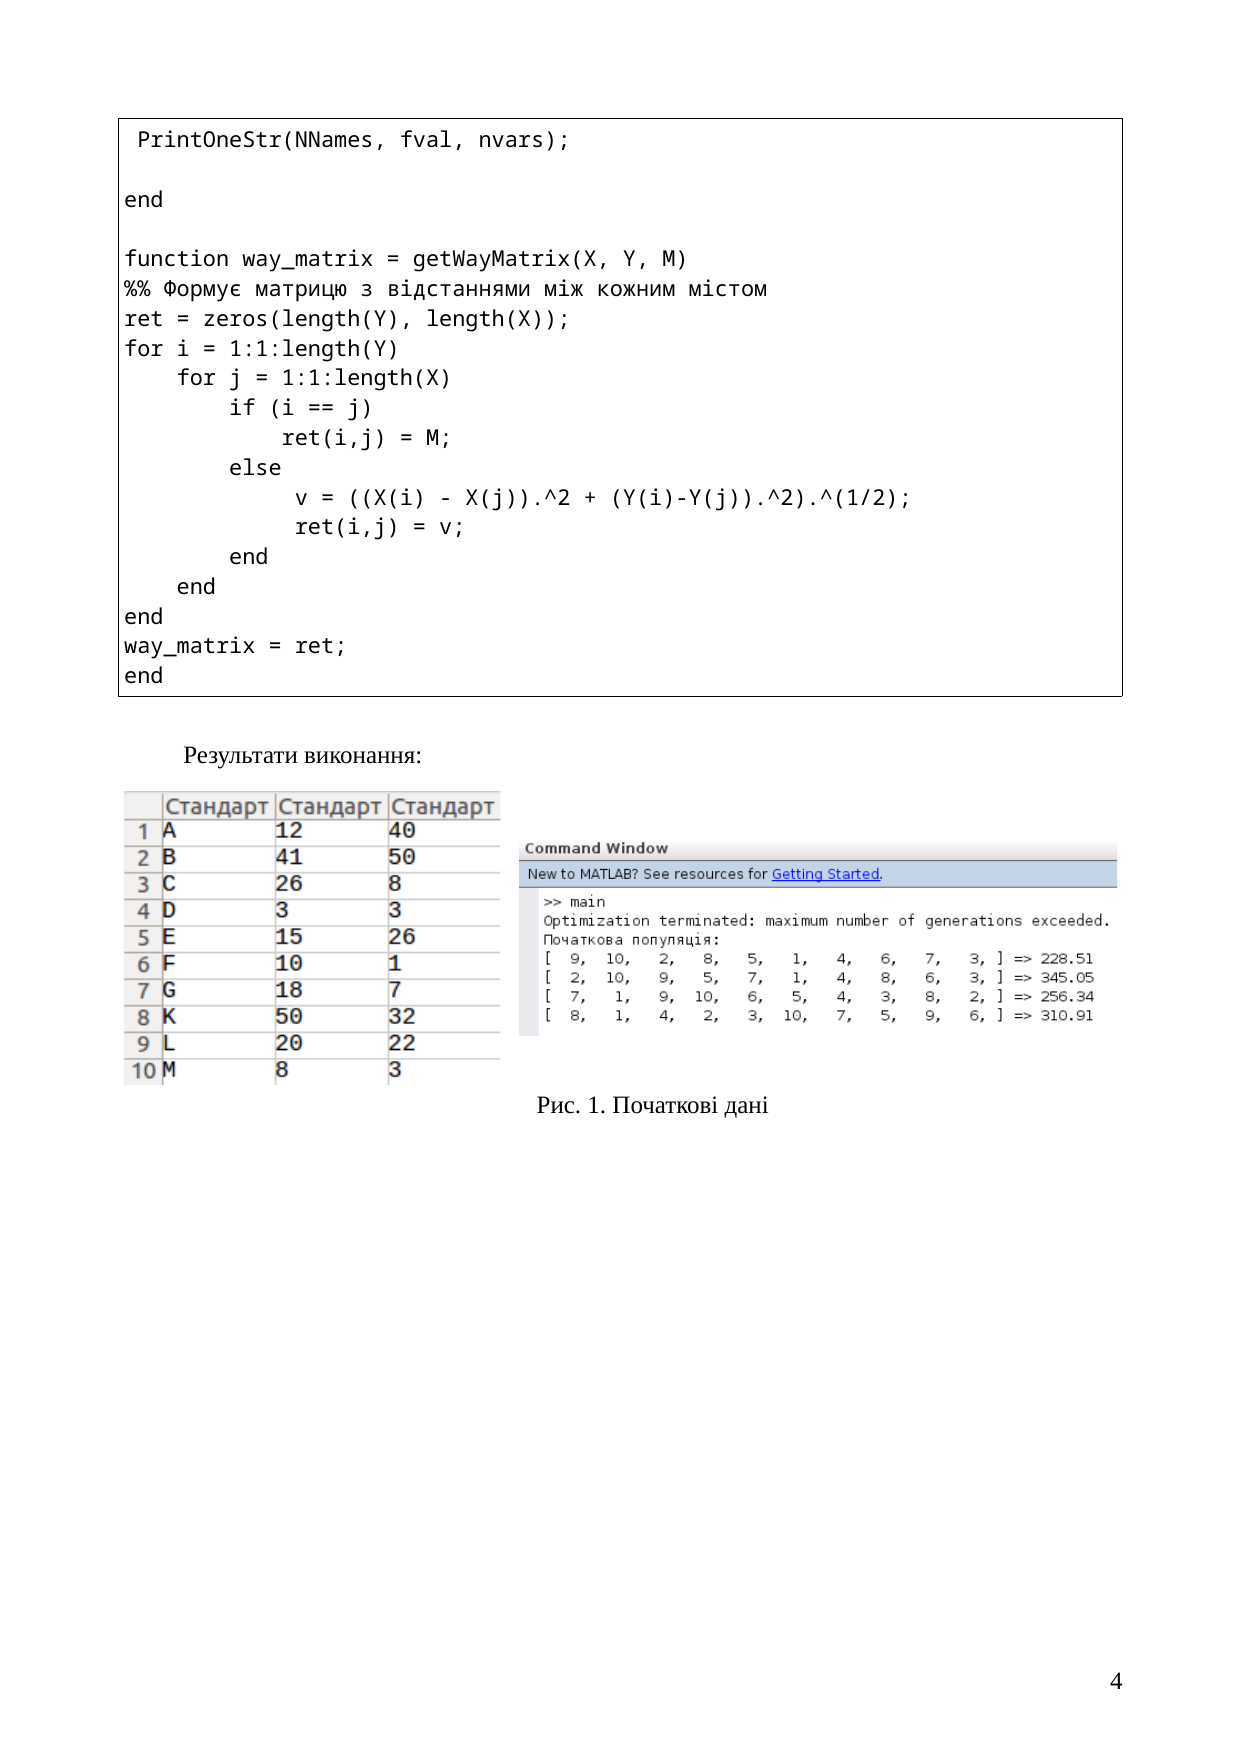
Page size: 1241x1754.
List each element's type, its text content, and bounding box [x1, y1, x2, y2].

picture [519, 840, 1118, 1036]
text Рис. 1. Початкові дані [118, 1091, 1122, 1119]
table_header [514, 785, 1123, 1091]
table_cell PrintOneStr(NNames, fval, nvars); end function way_matrix = getWayMatrix(X, Y, M) %% Формує матрицю з відстаннями між кожним містом ret = zeros(length(Y), length(X)); for i = 1:1:length(Y) for j = 1:1:length(X) if (i == j) ret(i,j) = M; else v = ((X(i) - X(j)).^2 + (Y(i)-Y(j)).^2).^(1/2); ret(i,j) = v; end end end way_matrix = ret; end [119, 119, 1122, 696]
table_header [118, 785, 513, 1091]
text Результати виконання: [118, 741, 1122, 769]
picture [123, 791, 501, 1085]
